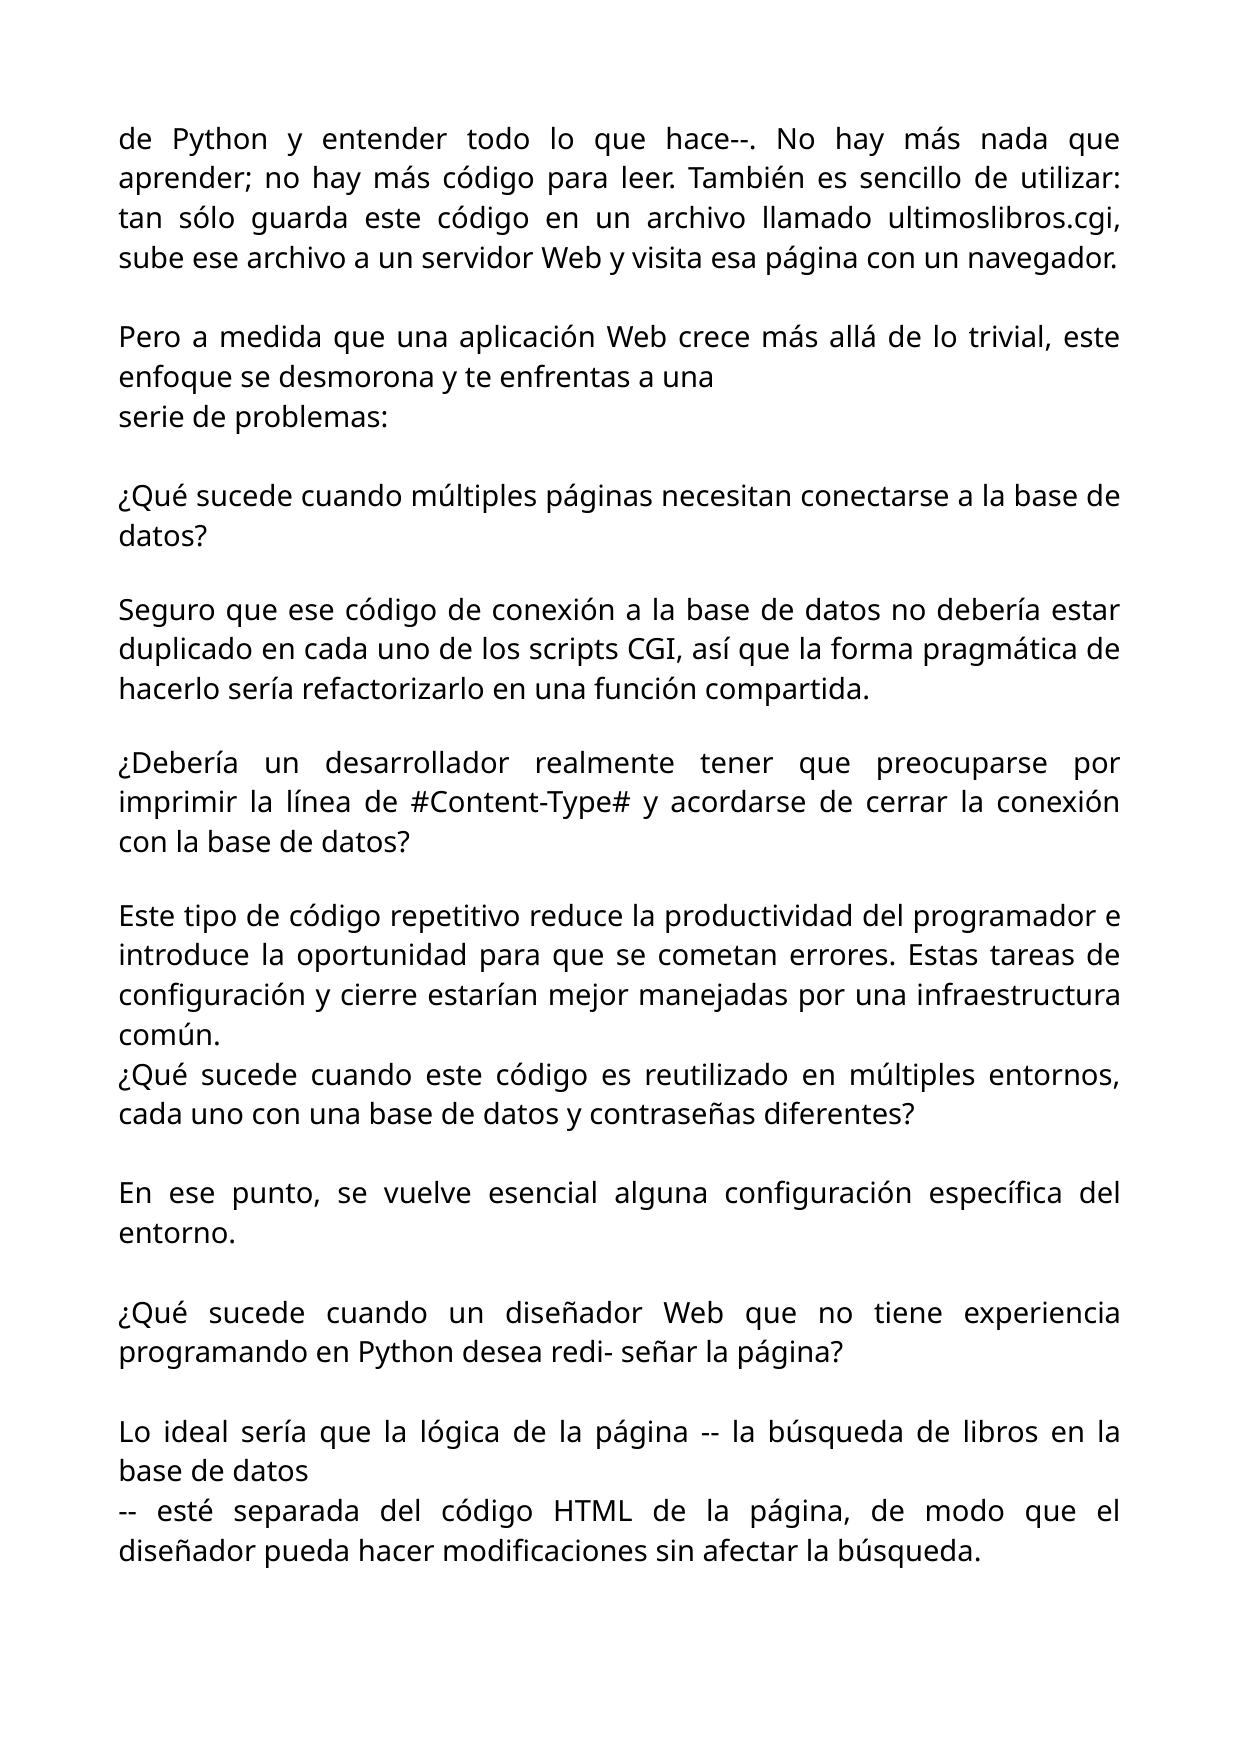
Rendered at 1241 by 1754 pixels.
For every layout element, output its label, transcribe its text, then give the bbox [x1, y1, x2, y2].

text Pero a medida que una aplicación Web crece más allá de lo trivial, este enfoque se desmorona y te enfrentas a una [118, 317, 1122, 396]
text Este tipo de código repetitivo reduce la productividad del programador e introduce la oportunidad para que se cometan errores. Estas tareas de configuración y cierre estarían mejor manejadas por una infraestructura común. [118, 895, 1122, 1054]
text ¿Qué sucede cuando múltiples páginas necesitan conectarse a la base de datos? [118, 475, 1122, 555]
text de Python y entender todo lo que hace--. No hay más nada que aprender; no hay más código para leer. También es sencillo de utilizar: tan sólo guarda este código en un archivo llamado ultimoslibros.cgi, sube ese archivo a un servidor Web y visita esa página con un navegador. [118, 118, 1122, 277]
text serie de problemas: [118, 396, 1122, 436]
text -- esté separada del código HTML de la página, de modo que el diseñador pueda hacer modificaciones sin afectar la búsqueda. [118, 1490, 1122, 1570]
text ¿Qué sucede cuando este código es reutilizado en múltiples entornos, cada uno con una base de datos y contraseñas diferentes? [118, 1054, 1122, 1133]
text Lo ideal sería que la lógica de la página -- la búsqueda de libros en la base de datos [118, 1411, 1122, 1490]
text ¿Debería un desarrollador realmente tener que preocuparse por imprimir la línea de #Content-Type# y acordarse de cerrar la conexión con la base de datos? [118, 742, 1122, 861]
text En ese punto, se vuelve esencial alguna configuración específica del entorno. [118, 1173, 1122, 1252]
text Seguro que ese código de conexión a la base de datos no debería estar duplicado en cada uno de los scripts CGI, así que la forma pragmática de hacerlo sería refactorizarlo en una función compartida. [118, 589, 1122, 708]
text ¿Qué sucede cuando un diseñador Web que no tiene experiencia programando en Python desea redi- señar la página? [118, 1292, 1122, 1371]
